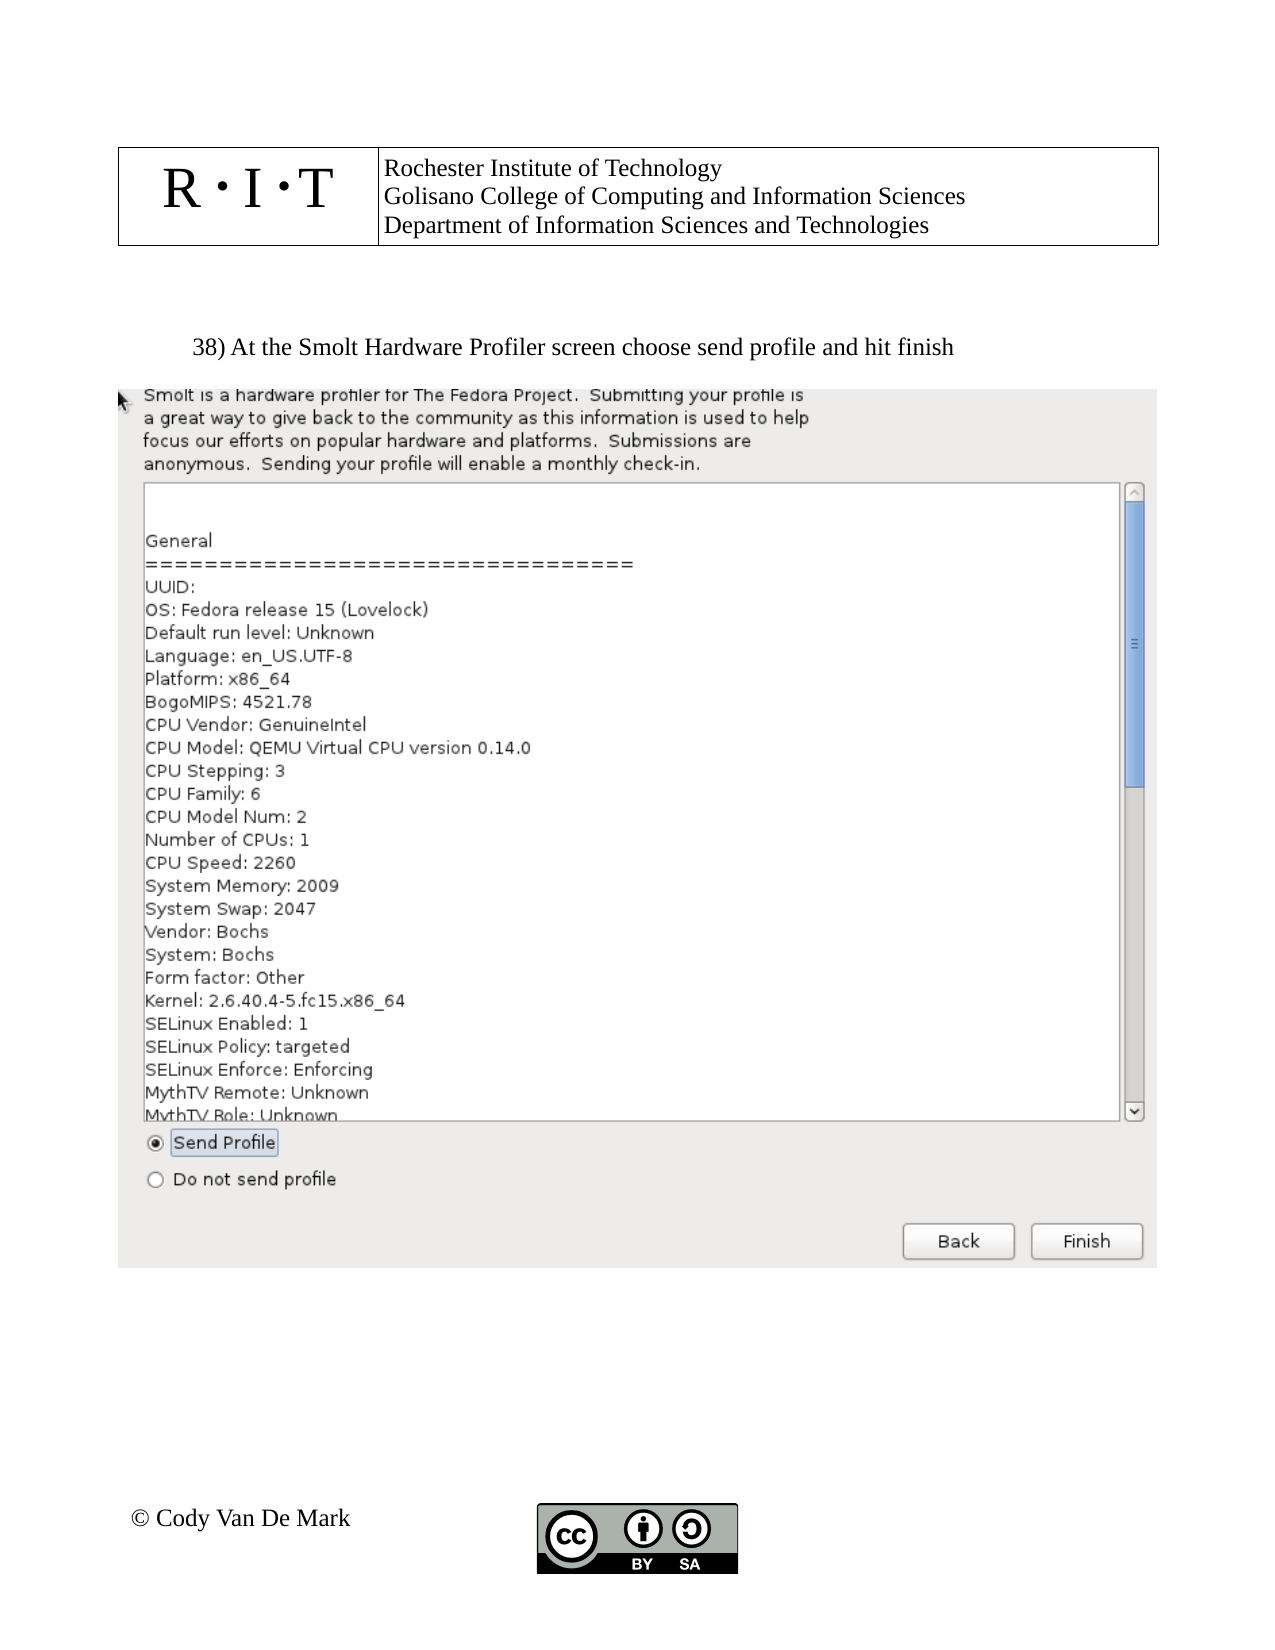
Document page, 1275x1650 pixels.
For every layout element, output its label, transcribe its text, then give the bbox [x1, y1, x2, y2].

picture [118, 389, 1157, 1268]
picture [536, 1503, 739, 1574]
text 38) At the Smolt Hardware Profiler screen choose send profile and hit finish [118, 303, 1157, 389]
